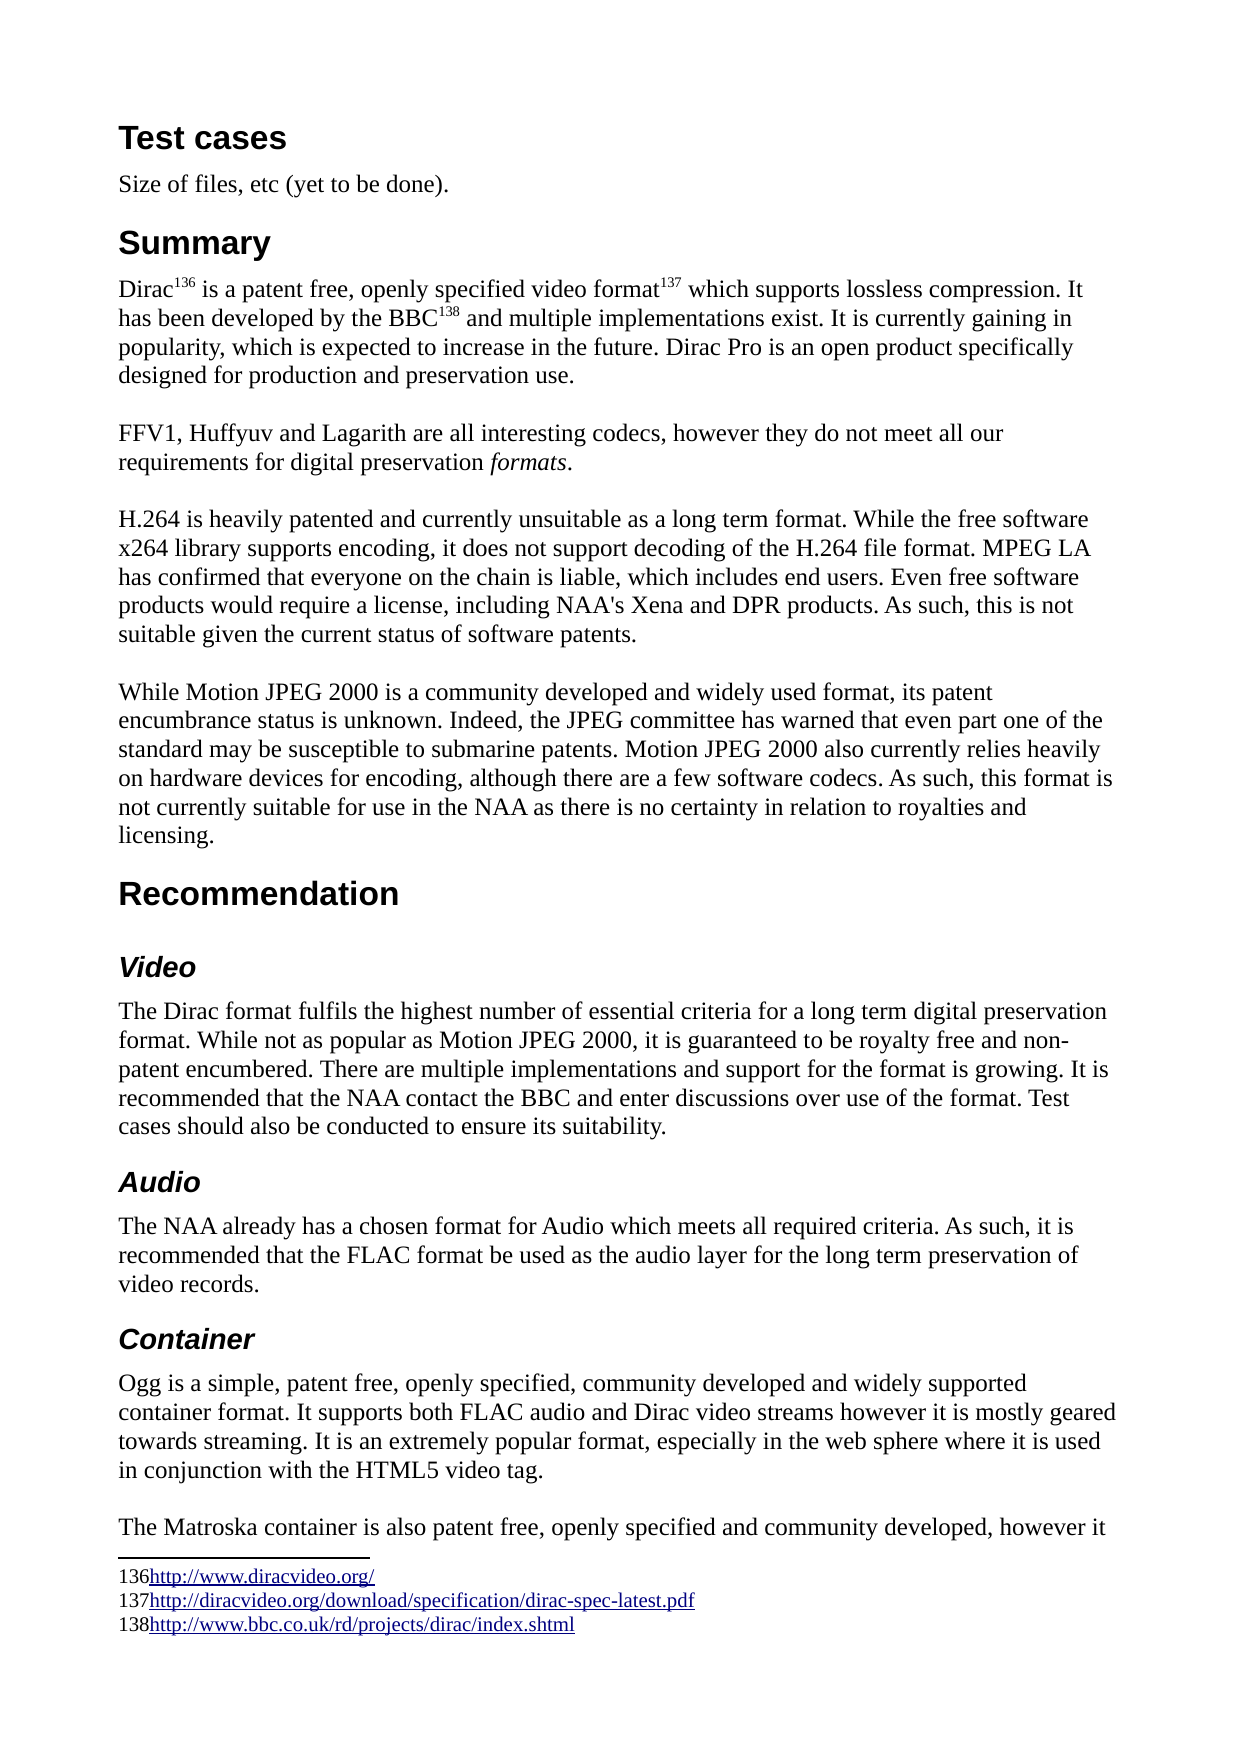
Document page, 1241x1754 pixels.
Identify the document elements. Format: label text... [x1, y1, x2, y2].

text http://www.diracvideo.org/ [118, 1564, 1122, 1588]
subtitle Test cases [118, 118, 1122, 157]
text The NAA already has a chosen format for Audio which meets all required criteria. As such, it is recommended that the FLAC format be used as the audio layer for the long term preservation of video records. [118, 1211, 1122, 1297]
text Dirac is a patent free, openly specified video format which supports lossless compression. It has been developed by the BBC and multiple implementations exist. It is currently gaining in popularity, which is expected to increase in the future. Dirac Pro is an open product specifically designed for production and preservation use. [118, 274, 1122, 389]
text The Matroska container is also patent free, openly specified and community developed, however it [118, 1483, 1122, 1541]
subtitle Video [118, 950, 1122, 984]
text While Motion JPEG 2000 is a community developed and widely used format, its patent encumbrance status is unknown. Indeed, the JPEG committee has warned that even part one of the standard may be susceptible to submarine patents. Motion JPEG 2000 also currently relies heavily on hardware devices for encoding, although there are a few software codecs. As such, this format is not currently suitable for use in the NAA as there is no certainty in relation to royalties and licensing. [118, 677, 1122, 849]
subtitle Container [118, 1322, 1122, 1356]
text http://diracvideo.org/download/specification/dirac-spec-latest.pdf [118, 1588, 1122, 1612]
subtitle Audio [118, 1165, 1122, 1199]
text Ogg is a simple, patent free, openly specified, community developed and widely supported container format. It supports both FLAC audio and Dirac video streams however it is mostly geared towards streaming. It is an extremely popular format, especially in the web sphere where it is used in conjunction with the HTML5 video tag. [118, 1368, 1122, 1483]
text The Dirac format fulfils the highest number of essential criteria for a long term digital preservation format. While not as popular as Motion JPEG 2000, it is guaranteed to be royalty free and non-patent encumbered. There are multiple implementations and support for the format is growing. It is recommended that the NAA contact the BBC and enter discussions over use of the format. Test cases should also be conducted to ensure its suitability. [118, 996, 1122, 1140]
text H.264 is heavily patented and currently unsuitable as a long term format. While the free software x264 library supports encoding, it does not support decoding of the H.264 file format. MPEG LA has confirmed that everyone on the chain is liable, which includes end users. Even free software products would require a license, including NAA's Xena and DPR products. As such, this is not suitable given the current status of software patents. [118, 504, 1122, 648]
text FFV1, Huffyuv and Lagarith are all interesting codecs, however they do not meet all our requirements for digital preservation formats. [118, 418, 1122, 475]
text http://www.bbc.co.uk/rd/projects/dirac/index.shtml [118, 1612, 1122, 1636]
text Size of files, etc (yet to be done). [118, 169, 1122, 198]
subtitle Summary [118, 223, 1122, 262]
subtitle Recommendation [118, 874, 1122, 913]
